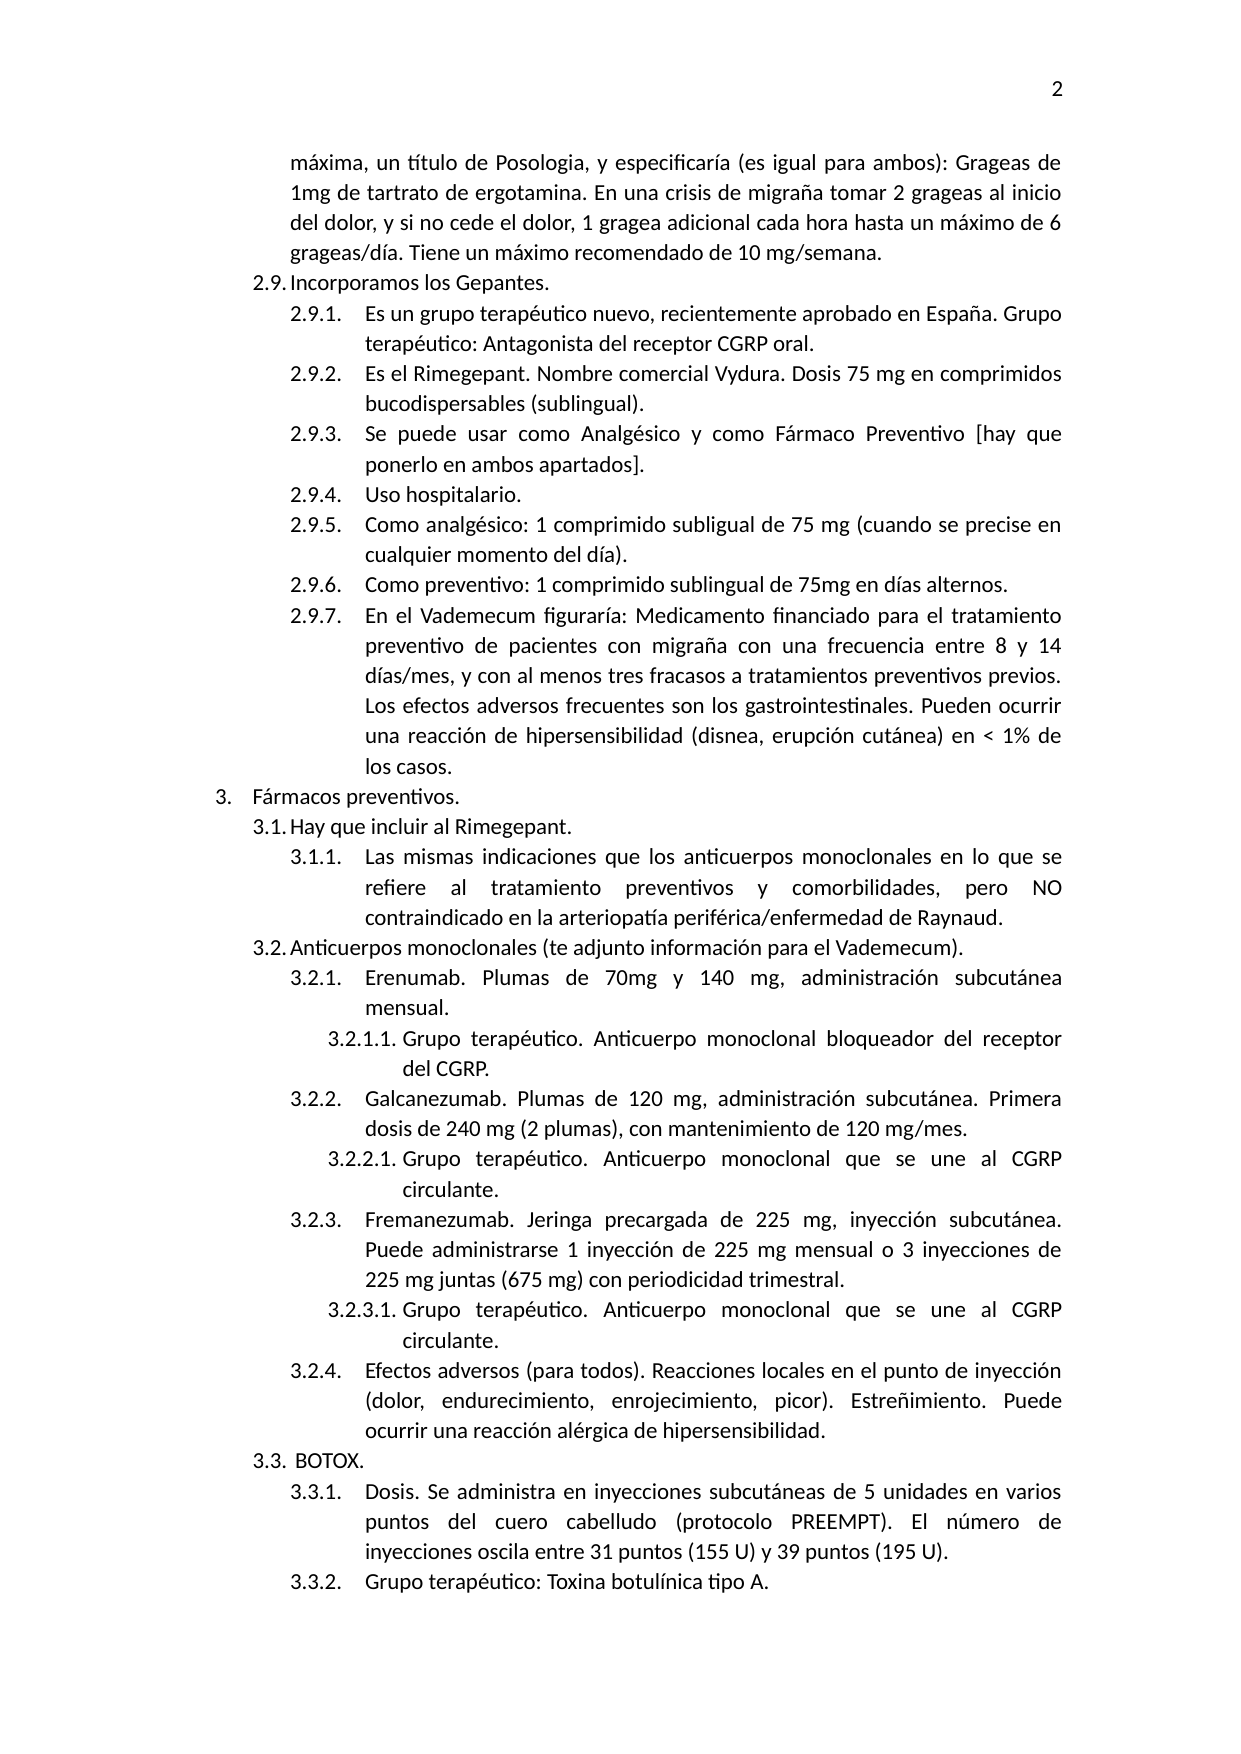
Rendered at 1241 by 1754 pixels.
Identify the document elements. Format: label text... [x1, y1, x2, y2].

list Efectos adversos (para todos). Reacciones locales en el punto de inyección (dolor, endurecimiento, enrojecimiento, picor). Estreñimiento. Puede ocurrir una reacción alérgica de hipersensibilidad. [290, 1356, 1063, 1444]
list máxima, un título de Posologia, y especificaría (es igual para ambos): Grageas de 1mg de tartrato de ergotamina. En una crisis de migraña tomar 2 grageas al inicio del dolor, y si no cede el dolor, 1 gragea adicional cada hora hasta un máximo de 6 grageas/día. Tiene un máximo recomendado de 10 mg/semana. [252, 148, 1063, 266]
list Es el Rimegepant. Nombre comercial Vydura. Dosis 75 mg en comprimidos bucodispersables (sublingual). [290, 359, 1063, 417]
list Dosis. Se administra en inyecciones subcutáneas de 5 unidades en varios puntos del cuero cabelludo (protocolo PREEMPT). El número de inyecciones oscila entre 31 puntos (155 U) y 39 puntos (195 U). [290, 1477, 1063, 1565]
list Como analgésico: 1 comprimido subligual de 75 mg (cuando se precise en cualquier momento del día). [290, 510, 1063, 568]
list Incorporamos los Gepantes. [252, 268, 1063, 296]
list Fármacos preventivos. [215, 782, 1063, 810]
list Grupo terapéutico. Anticuerpo monoclonal bloqueador del receptor del CGRP. [327, 1024, 1063, 1082]
list Erenumab. Plumas de 70mg y 140 mg, administración subcutánea mensual. [290, 963, 1063, 1021]
list Anticuerpos monoclonales (te adjunto información para el Vademecum). [252, 933, 1063, 961]
list En el Vademecum figuraría: Medicamento financiado para el tratamiento preventivo de pacientes con migraña con una frecuencia entre 8 y 14 días/mes, y con al menos tres fracasos a tratamientos preventivos previos. Los efectos adversos frecuentes son los gastrointestinales. Pueden ocurrir una reacción de hipersensibilidad (disnea, erupción cutánea) en < 1% de los casos. [290, 601, 1063, 780]
list BOTOX. [252, 1447, 1063, 1474]
list Las mismas indicaciones que los anticuerpos monoclonales en lo que se refiere al tratamiento preventivos y comorbilidades, pero NO contraindicado en la arteriopatía periférica/enfermedad de Raynaud. [290, 842, 1063, 931]
list Hay que incluir al Rimegepant. [252, 812, 1063, 840]
list Fremanezumab. Jeringa precargada de 225 mg, inyección subcutánea. Puede administrarse 1 inyección de 225 mg mensual o 3 inyecciones de 225 mg juntas (675 mg) con periodicidad trimestral. [290, 1205, 1063, 1293]
list Galcanezumab. Plumas de 120 mg, administración subcutánea. Primera dosis de 240 mg (2 plumas), con mantenimiento de 120 mg/mes. [290, 1084, 1063, 1142]
list Grupo terapéutico. Anticuerpo monoclonal que se une al CGRP circulante. [327, 1296, 1063, 1354]
list Grupo terapéutico. Anticuerpo monoclonal que se une al CGRP circulante. [327, 1144, 1063, 1203]
list Grupo terapéutico: Toxina botulínica tipo A. [290, 1567, 1063, 1595]
list Como preventivo: 1 comprimido sublingual de 75mg en días alternos. [290, 571, 1063, 598]
list Es un grupo terapéutico nuevo, recientemente aprobado en España. Grupo terapéutico: Antagonista del receptor CGRP oral. [290, 299, 1063, 357]
list Uso hospitalario. [290, 480, 1063, 508]
list Se puede usar como Analgésico y como Fármaco Preventivo [hay que ponerlo en ambos apartados]. [290, 419, 1063, 478]
